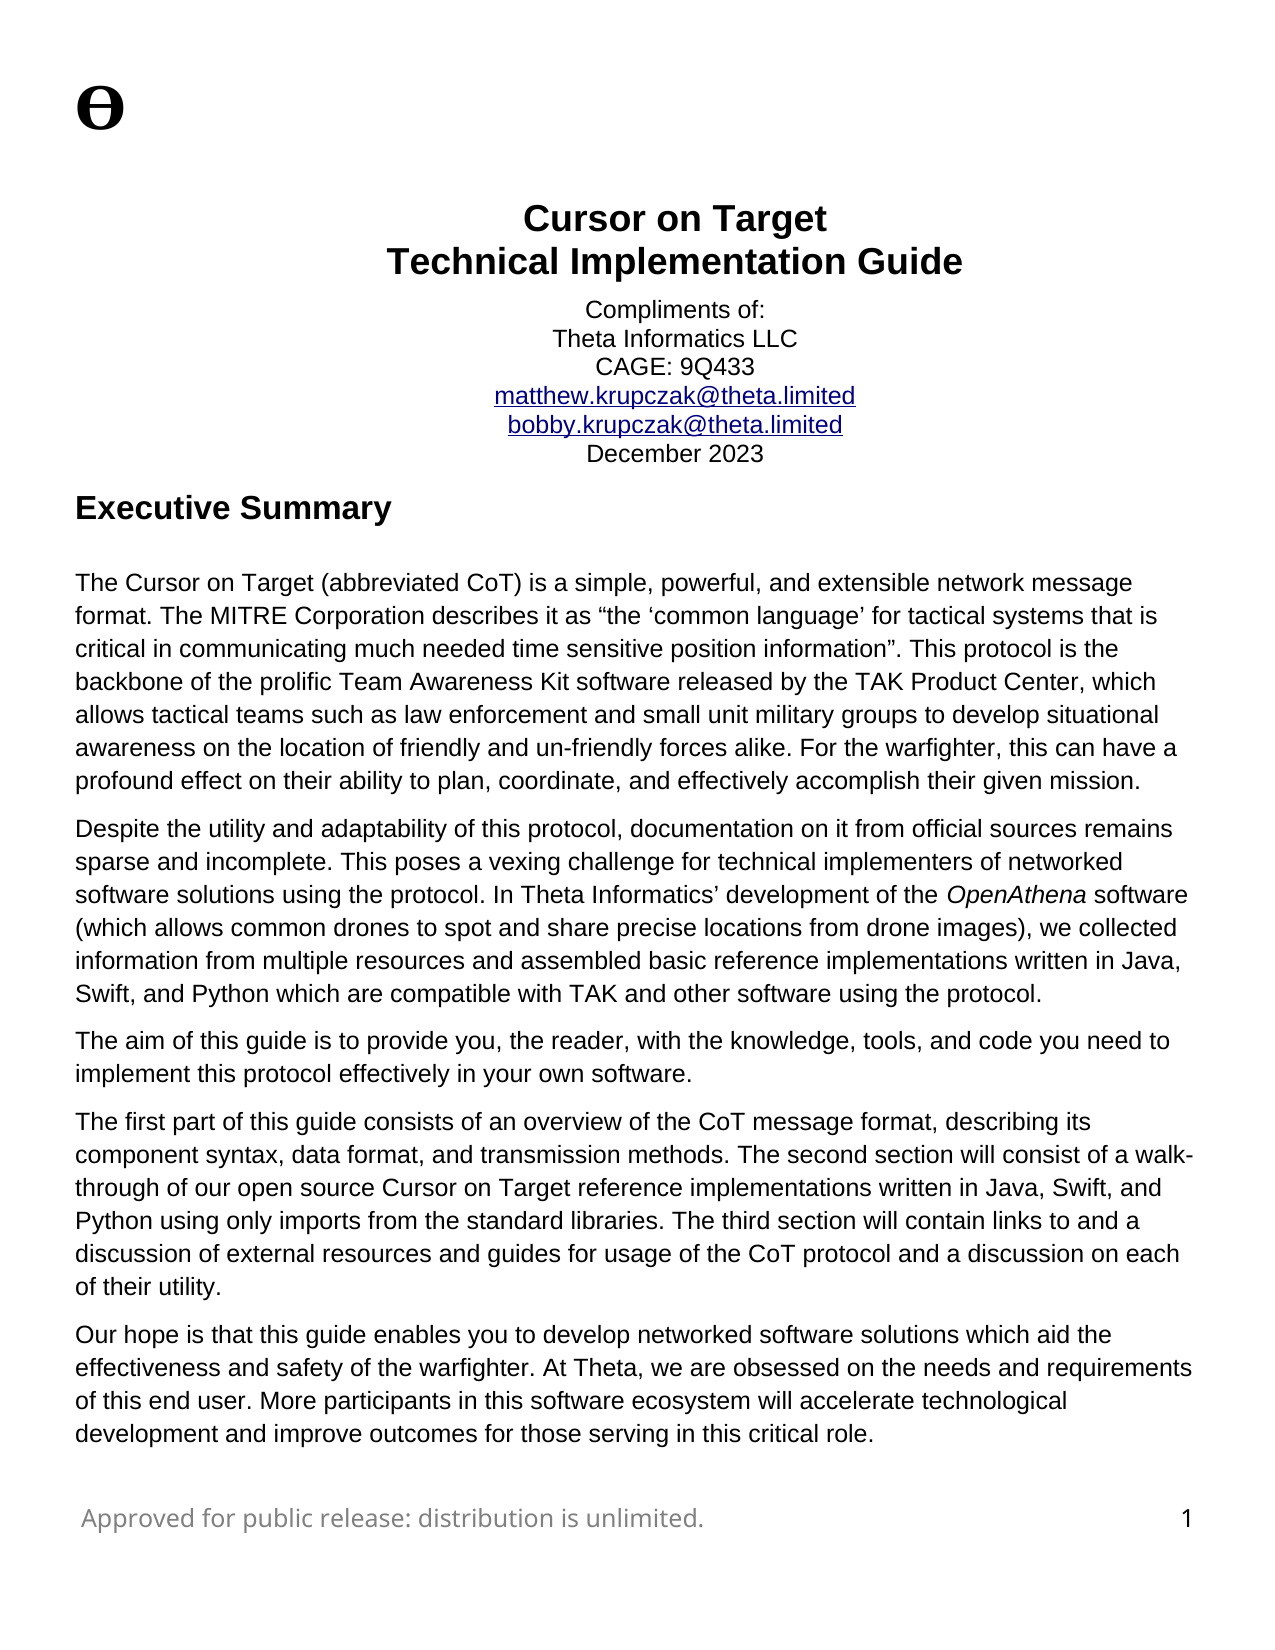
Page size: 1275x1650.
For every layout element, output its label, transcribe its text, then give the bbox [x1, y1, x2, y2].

text The first part of this guide consists of an overview of the CoT message format, describing its component syntax, data format, and transmission methods. The second section will consist of a walk-through of our open source Cursor on Target reference implementations written in Java, Swift, and Python using only imports from the standard libraries. The third section will contain links to and a discussion of external resources and guides for usage of the CoT protocol and a discussion on each of their utility. [75, 1107, 1200, 1301]
list Theta Informatics LLC [75, 323, 1200, 352]
text Our hope is that this guide enables you to develop networked software solutions which aid the effectiveness and safety of the warfighter. At Theta, we are obsessed on the needs and requirements of this end user. More participants in this software ecosystem will accelerate technological development and improve outcomes for those serving in this critical role. [75, 1319, 1200, 1447]
subtitle Cursor on Target Technical Implementation Guide [75, 196, 1200, 282]
list CAGE: 9Q433 [75, 352, 1200, 381]
list bobby.krupczak@theta.limited [75, 410, 1200, 438]
list Compliments of: [75, 295, 1200, 323]
text The aim of this guide is to provide you, the reader, with the knowledge, tools, and code you need to implement this protocol effectively in your own software. [75, 1026, 1200, 1088]
text The Cursor on Target (abbreviated CoT) is a simple, powerful, and extensible network message format. The MITRE Corporation describes it as “the ‘common language’ for tactical systems that is critical in communicating much needed time sensitive position information”. This protocol is the backbone of the prolific Team Awareness Kit software released by the TAK Product Center, which allows tactical teams such as law enforcement and small unit military groups to develop situational awareness on the location of friendly and un-friendly forces alike. For the warfighter, this can have a profound effect on their ability to plan, coordinate, and effectively accomplish their given mission. [75, 568, 1200, 795]
list December 2023 [75, 438, 1200, 467]
list matthew.krupczak@theta.limited [75, 381, 1200, 410]
subtitle Executive Summary [75, 488, 1200, 527]
text Despite the utility and adaptability of this protocol, documentation on it from official sources remains sparse and incomplete. This poses a vexing challenge for technical implementers of networked software solutions using the protocol. In Theta Informatics’ development of the OpenAthena software (which allows common drones to spot and share precise locations from drone images), we collected information from multiple resources and assembled basic reference implementations written in Java, Swift, and Python which are compatible with TAK and other software using the protocol. [75, 813, 1200, 1007]
